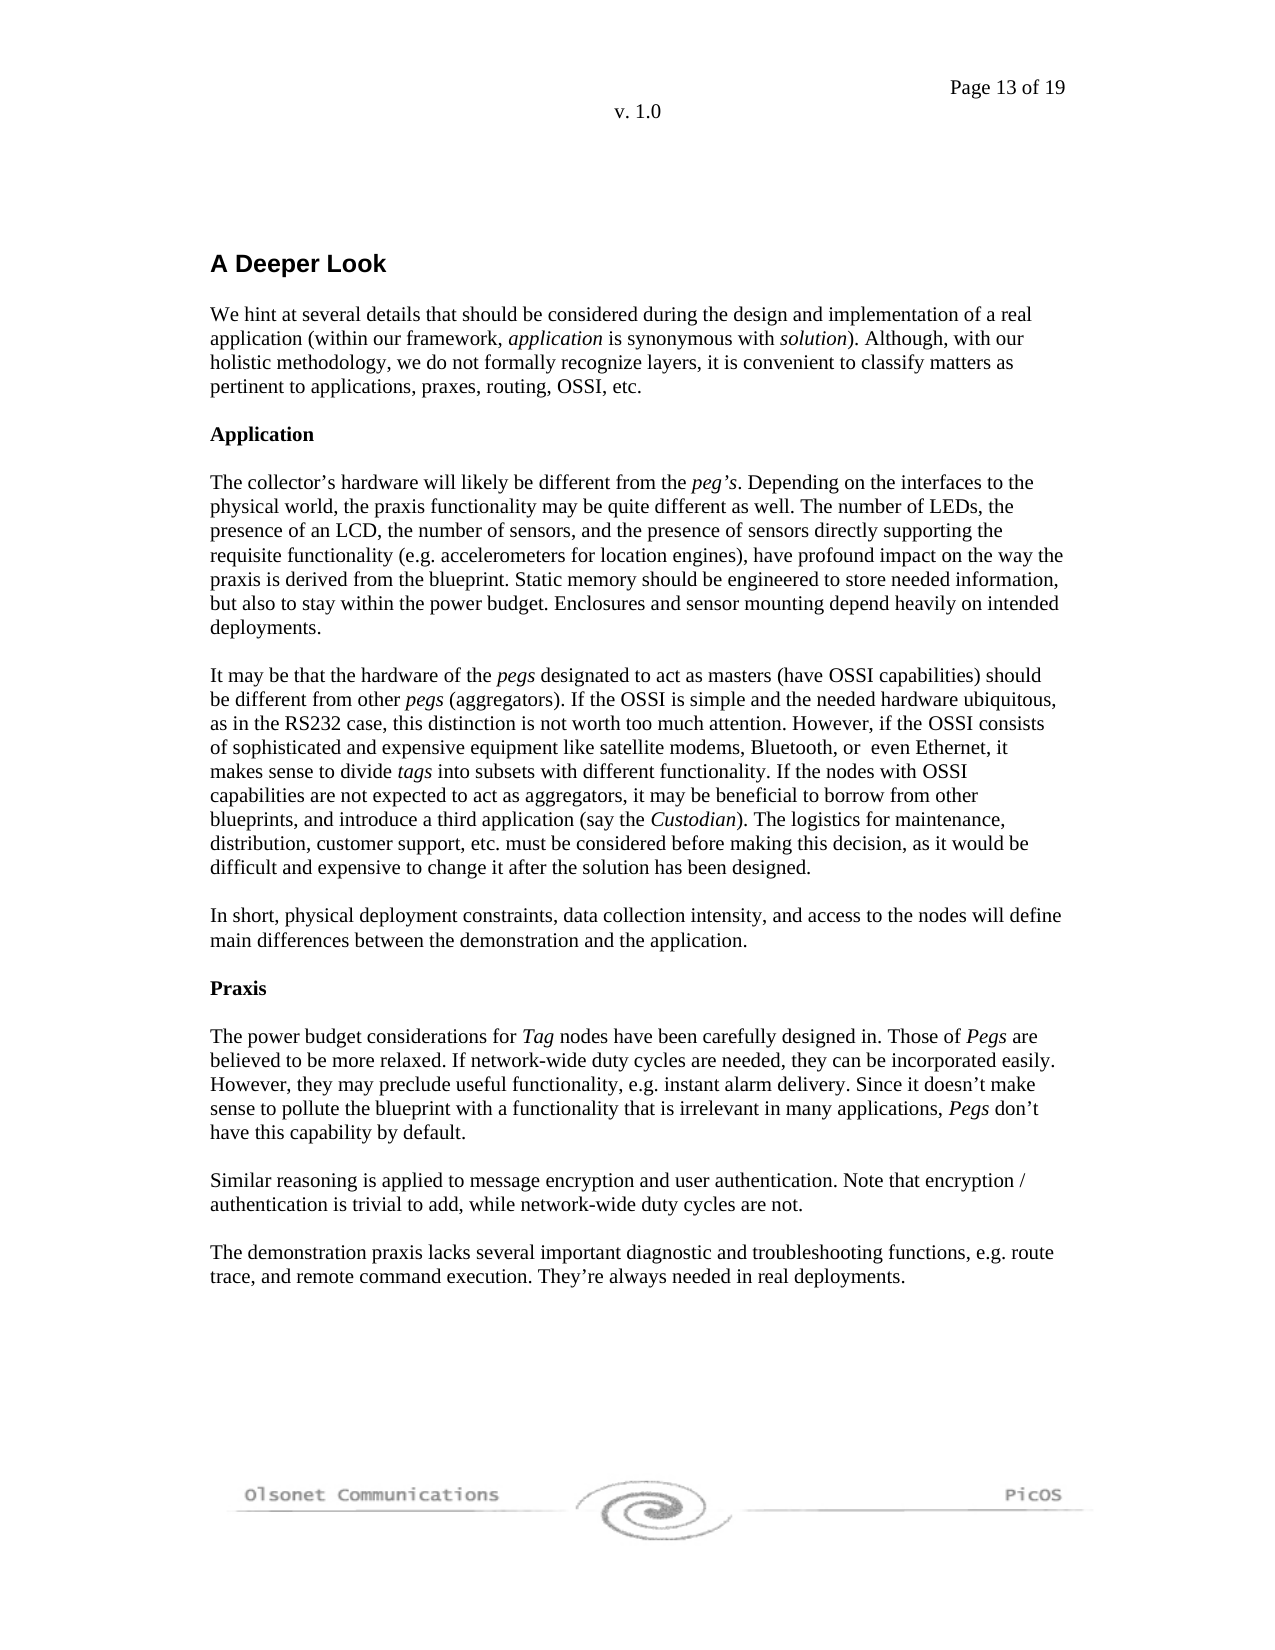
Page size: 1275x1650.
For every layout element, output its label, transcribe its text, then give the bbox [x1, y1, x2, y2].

text Praxis [210, 976, 1065, 1000]
text Application [210, 422, 1065, 446]
text The demonstration praxis lacks several important diagnostic and troubleshooting functions, e.g. route trace, and remote command execution. They’re always needed in real deployments. [210, 1240, 1065, 1288]
text Similar reasoning is applied to message encryption and user authentication. Note that encryption / authentication is trivial to add, while network-wide duty cycles are not. [210, 1168, 1065, 1216]
text In short, physical deployment constraints, data collection intensity, and access to the nodes will define main differences between the demonstration and the application. [210, 903, 1065, 952]
subtitle A Deeper Look [210, 249, 1065, 278]
text The collector’s hardware will likely be different from the peg’s. Depending on the interfaces to the physical world, the praxis functionality may be quite different as well. The number of LEDs, the presence of an LCD, the number of sensors, and the presence of sensors directly supporting the requisite functionality (e.g. accelerometers for location engines), have profound impact on the way the praxis is derived from the blueprint. Static memory should be engineered to store needed information, but also to stay within the power budget. Enclosures and sensor mounting depend heavily on intended deployments. [210, 470, 1065, 639]
text It may be that the hardware of the pegs designated to act as masters (have OSSI capabilities) should be different from other pegs (aggregators). If the OSSI is simple and the needed hardware ubiquitous, as in the RS232 case, this distinction is not worth too much attention. However, if the OSSI consists of sophisticated and expensive equipment like satellite modems, Bluetooth, or even Ethernet, it makes sense to divide tags into subsets with different functionality. If the nodes with OSSI capabilities are not expected to act as aggregators, it may be beneficial to borrow from other blueprints, and introduce a third application (say the Custodian). The logistics for maintenance, distribution, customer support, etc. must be considered before making this decision, as it would be difficult and expensive to change it after the solution has been designed. [210, 663, 1065, 879]
picture [226, 1464, 1094, 1566]
text The power budget considerations for Tag nodes have been carefully designed in. Those of Pegs are believed to be more relaxed. If network-wide duty cycles are needed, they can be incorporated easily. However, they may preclude useful functionality, e.g. instant alarm delivery. Since it doesn’t make sense to pollute the blueprint with a functionality that is irrelevant in many applications, Pegs don’t have this capability by default. [210, 1024, 1065, 1144]
text We hint at several details that should be considered during the design and implementation of a real application (within our framework, application is synonymous with solution). Although, with our holistic methodology, we do not formally recognize layers, it is convenient to classify matters as pertinent to applications, praxes, routing, OSSI, etc. [210, 302, 1065, 398]
